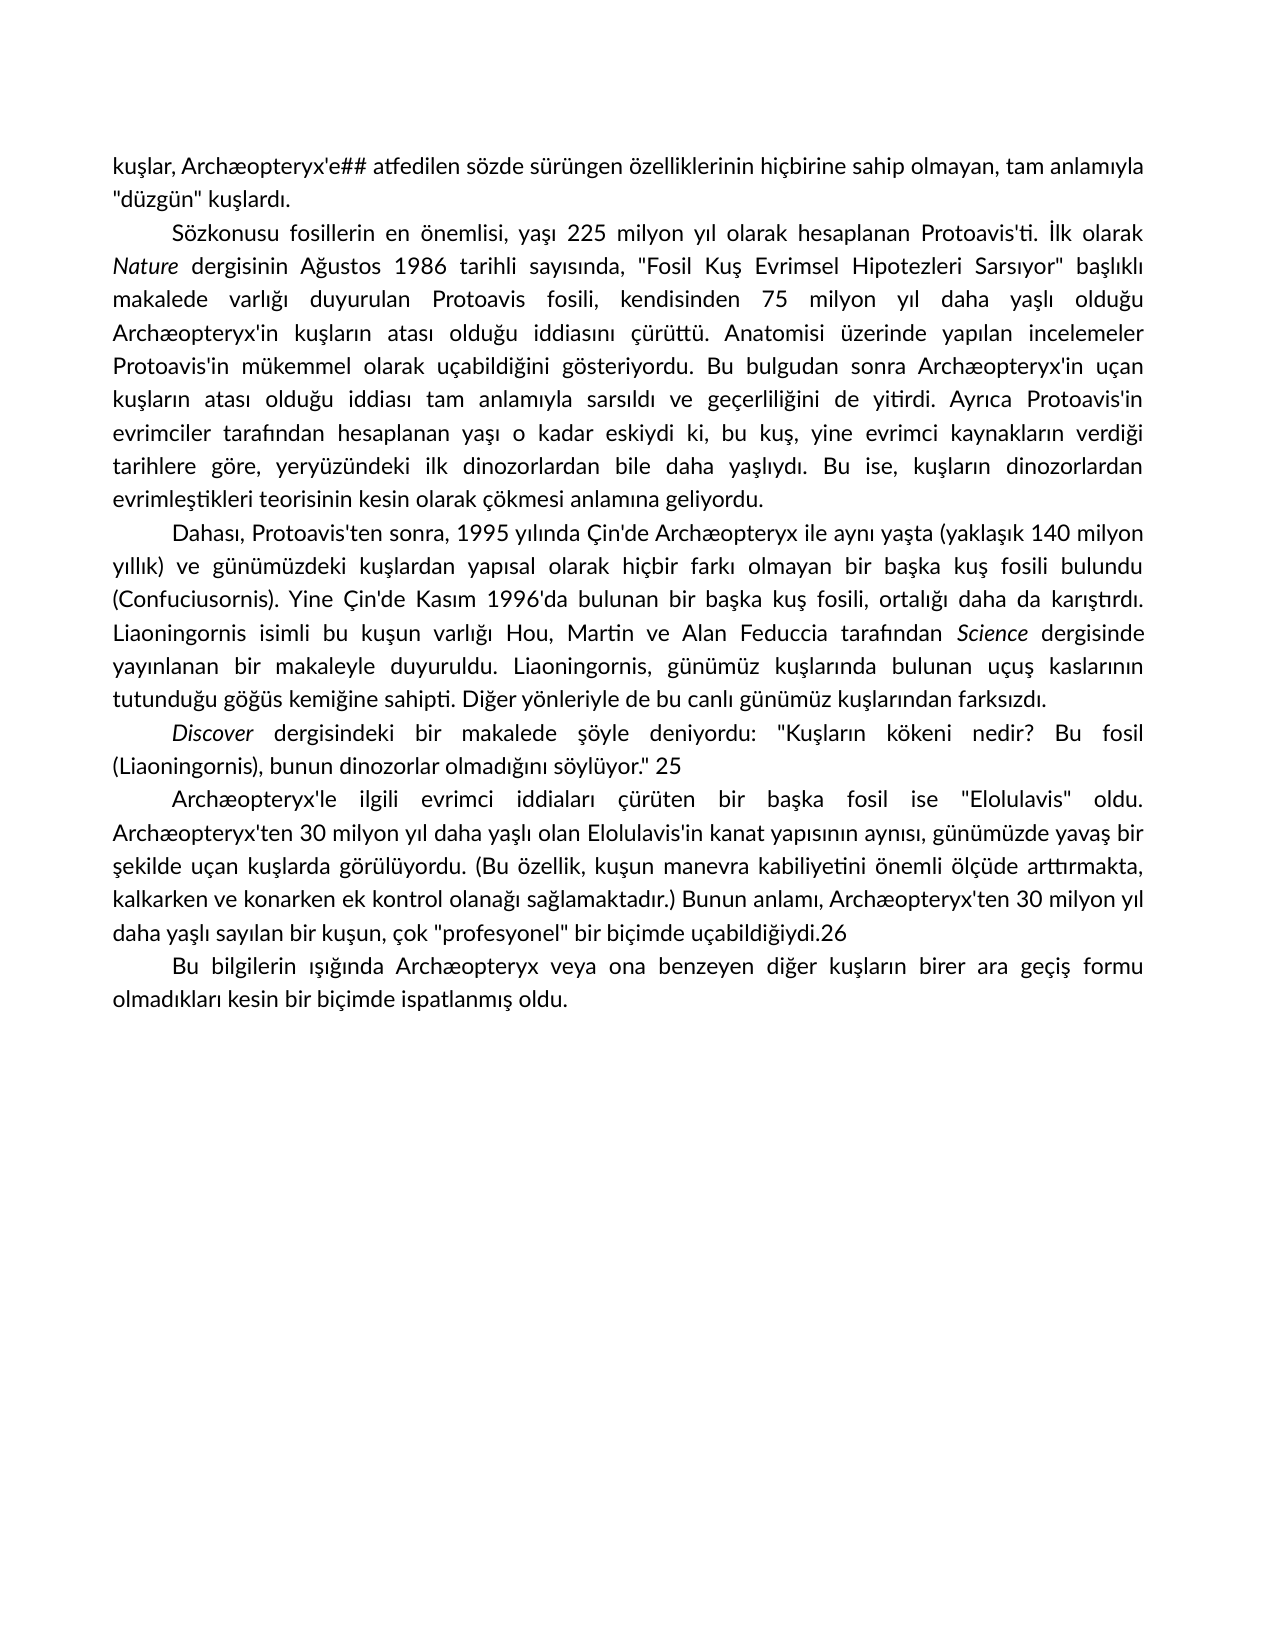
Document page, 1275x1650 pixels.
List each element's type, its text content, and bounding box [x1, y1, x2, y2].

text Discover dergisindeki bir makalede şöyle deniyordu: "Kuşların kökeni nedir? Bu fosil (Liaoningornis), bunun dinozorlar olmadığını söylüyor." 25 [112, 714, 1145, 781]
text Archæopteryx'le ilgili evrimci iddiaları çürüten bir başka fosil ise "Elolulavis" oldu. Archæopteryx'ten 30 milyon yıl daha yaşlı olan Elolulavis'in kanat yapısının aynısı, günümüzde yavaş bir şekilde uçan kuşlarda görülüyordu. (Bu özellik, kuşun manevra kabiliyetini önemli ölçüde arttırmakta, kalkarken ve konarken ek kontrol olanağı sağlamaktadır.) Bunun anlamı, Archæopteryx'ten 30 milyon yıl daha yaşlı sayılan bir kuşun, çok "profesyonel" bir biçimde uçabildiğiydi.26 [112, 781, 1145, 948]
text Sözkonusu fosillerin en önemlisi, yaşı 225 milyon yıl olarak hesaplanan Protoavis'ti. İlk olarak Nature dergisinin Ağustos 1986 tarihli sayısında, "Fosil Kuş Evrimsel Hipotezleri Sarsıyor" başlıklı makalede varlığı duyurulan Protoavis fosili, kendisinden 75 milyon yıl daha yaşlı olduğu Archæopteryx'in kuşların atası olduğu iddiasını çürüttü. Anatomisi üzerinde yapılan incelemeler Protoavis'in mükemmel olarak uçabildiğini gösteriyordu. Bu bulgudan sonra Archæopteryx'in uçan kuşların atası olduğu iddiası tam anlamıyla sarsıldı ve geçerliliğini de yitirdi. Ayrıca Protoavis'in evrimciler tarafından hesaplanan yaşı o kadar eskiydi ki, bu kuş, yine evrimci kaynakların verdiği tarihlere göre, yeryüzündeki ilk dinozorlardan bile daha yaşlıydı. Bu ise, kuşların dinozorlardan evrimleştikleri teorisinin kesin olarak çökmesi anlamına geliyordu. [112, 214, 1145, 514]
text Bu bilgilerin ışığında Archæopteryx veya ona benzeyen diğer kuşların birer ara geçiş formu olmadıkları kesin bir biçimde ispatlanmış oldu. [112, 948, 1145, 1014]
text Dahası, Protoavis'ten sonra, 1995 yılında Çin'de Archæopteryx ile aynı yaşta (yaklaşık 140 milyon yıllık) ve günümüzdeki kuşlardan yapısal olarak hiçbir farkı olmayan bir başka kuş fosili bulundu (Confuciusornis). Yine Çin'de Kasım 1996'da bulunan bir başka kuş fosili, ortalığı daha da karıştırdı. Liaoningornis isimli bu kuşun varlığı Hou, Martin ve Alan Feduccia tarafından Science dergisinde yayınlanan bir makaleyle duyuruldu. Liaoningornis, günümüz kuşlarında bulunan uçuş kaslarının tutunduğu göğüs kemiğine sahipti. Diğer yönleriyle de bu canlı günümüz kuşlarından farksızdı. [112, 514, 1145, 714]
text kuşlar, Archæopteryx'e## atfedilen sözde sürüngen özelliklerinin hiçbirine sahip olmayan, tam anlamıyla "düzgün" kuşlardı. [112, 148, 1145, 214]
